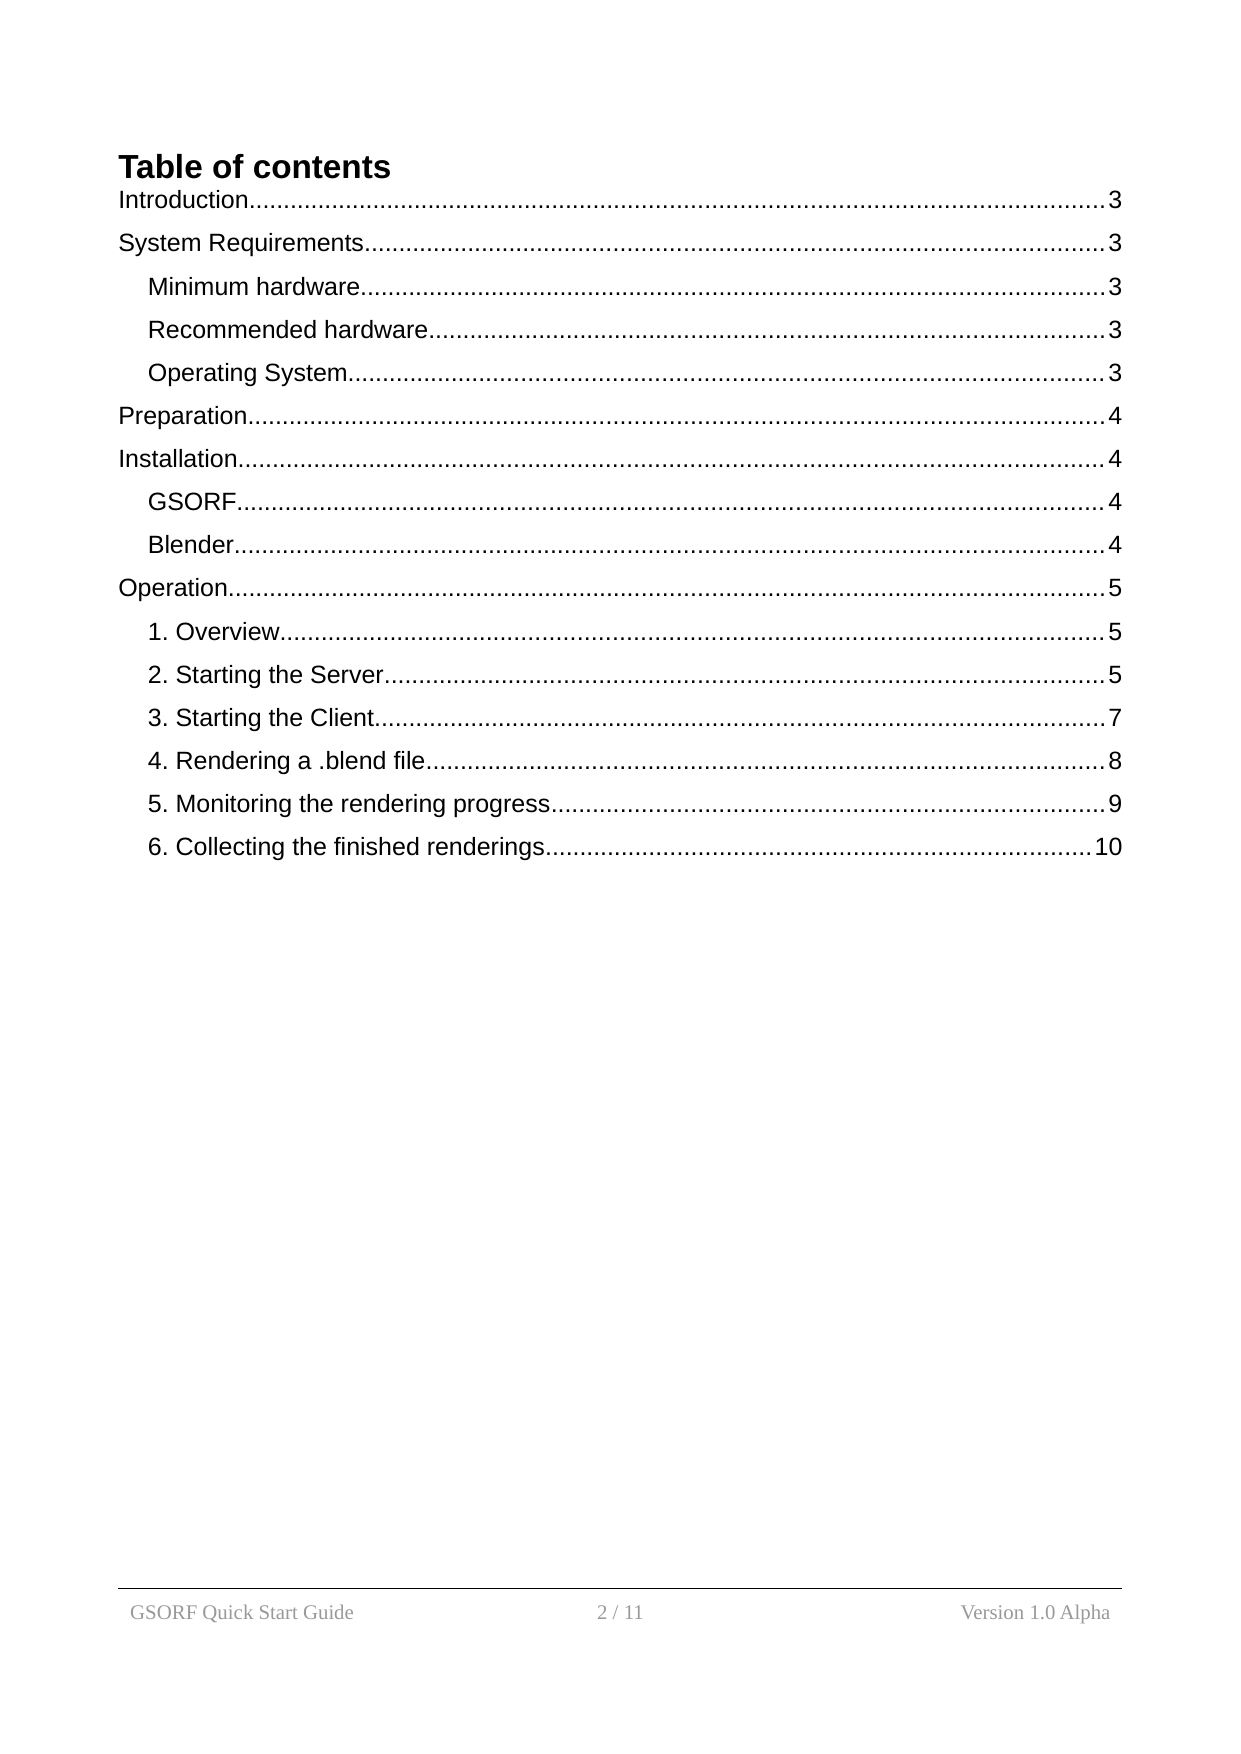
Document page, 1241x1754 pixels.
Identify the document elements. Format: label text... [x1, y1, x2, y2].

text 5. Monitoring the rendering progress 9 [148, 789, 1122, 818]
text 3. Starting the Client 7 [148, 703, 1122, 732]
text 6. Collecting the finished renderings 10 [148, 832, 1122, 861]
text GSORF 4 [148, 487, 1122, 516]
text 4. Rendering a .blend file 8 [148, 746, 1122, 775]
text Introduction 3 [118, 185, 1122, 214]
text 1. Overview 5 [148, 617, 1122, 645]
text 2. Starting the Server 5 [148, 660, 1122, 688]
text System Requirements 3 [118, 228, 1122, 257]
text Blender 4 [148, 530, 1122, 559]
text Minimum hardware 3 [148, 272, 1122, 300]
text Preparation 4 [118, 401, 1122, 430]
text Installation 4 [118, 444, 1122, 473]
text Operating System 3 [148, 358, 1122, 387]
text Recommended hardware 3 [148, 315, 1122, 343]
subtitle Table of contents [118, 147, 1122, 185]
text Operation 5 [118, 573, 1122, 602]
